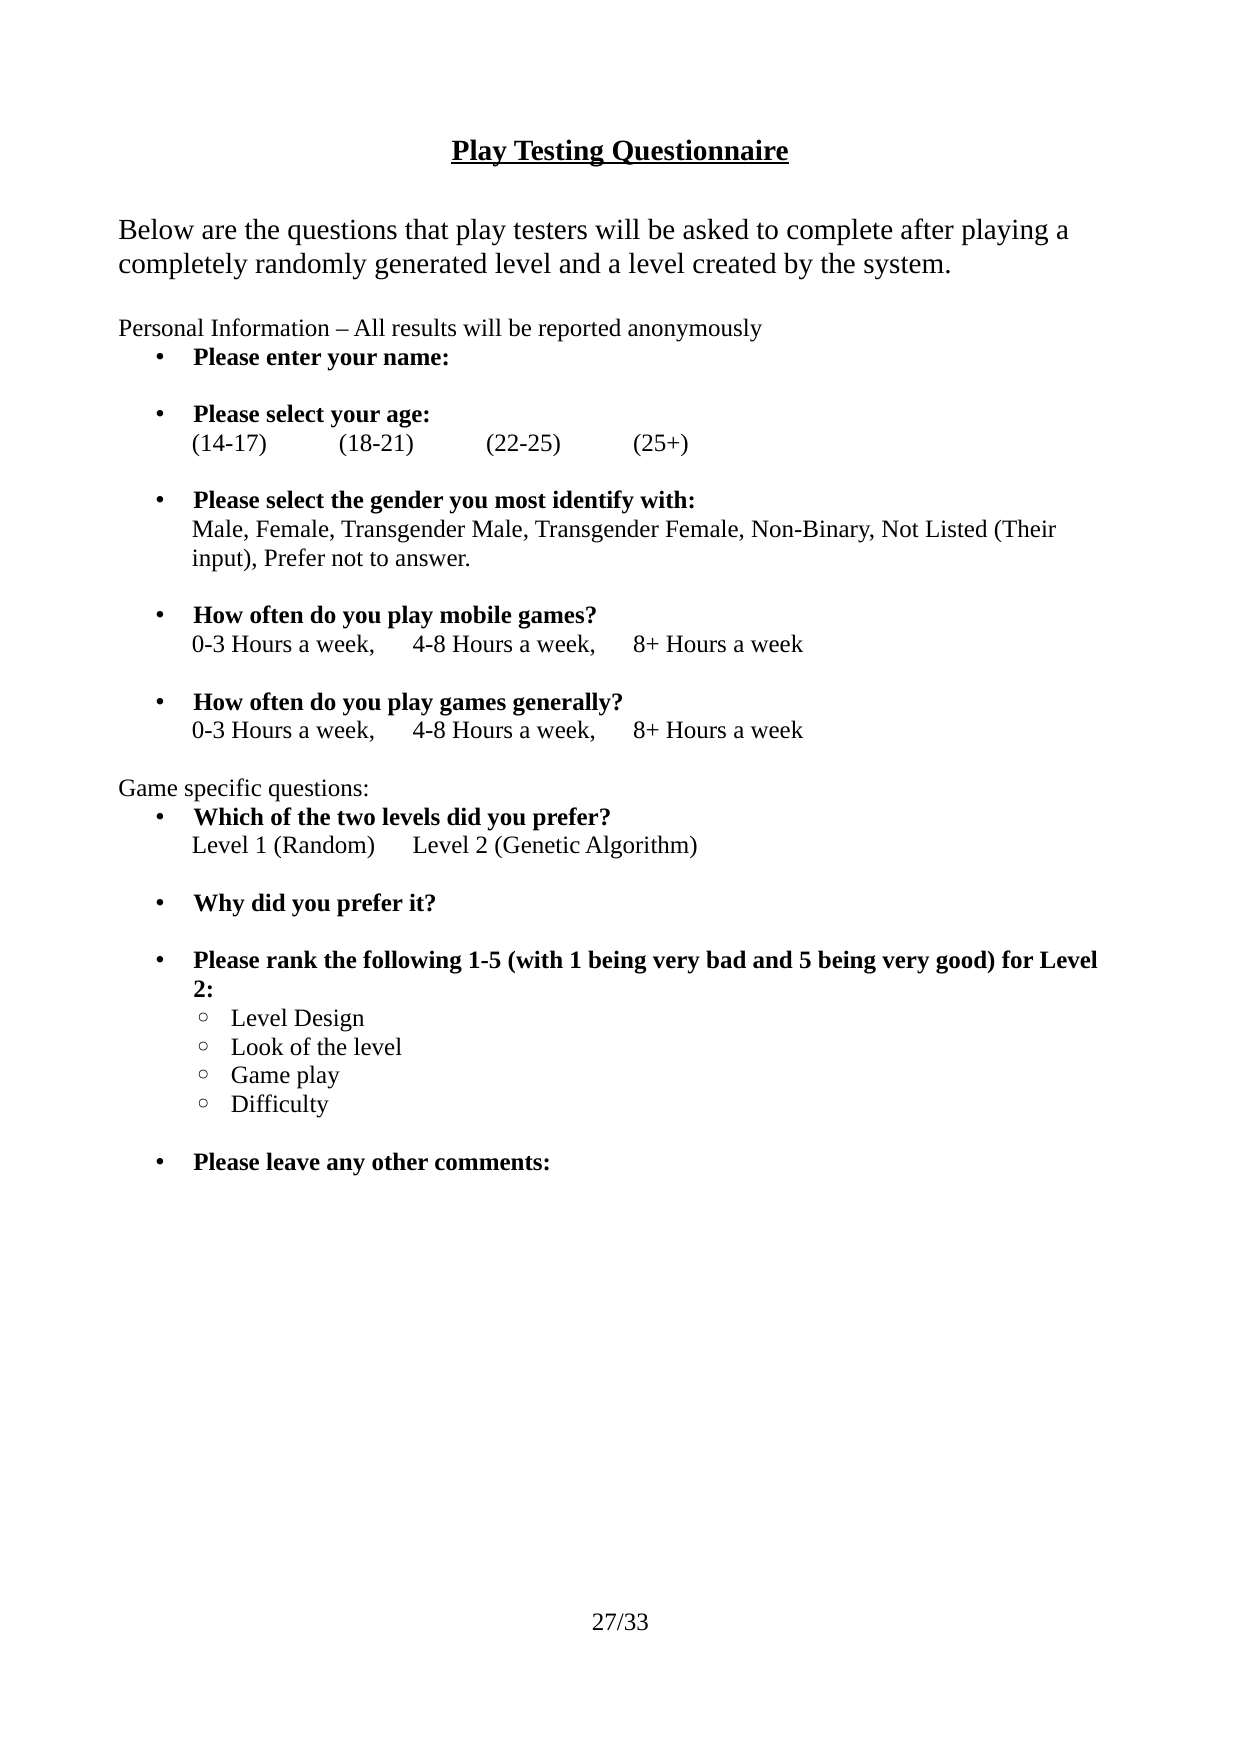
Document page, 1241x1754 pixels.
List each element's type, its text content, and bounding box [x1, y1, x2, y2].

text Below are the questions that play testers will be asked to complete after playing a completely randomly generated level and a level created by the system. [118, 212, 1122, 279]
list Difficulty [193, 1089, 1122, 1118]
text 0-3 Hours a week, 4-8 Hours a week, 8+ Hours a week [118, 629, 1122, 658]
text Level 1 (Random) Level 2 (Genetic Algorithm) [118, 831, 1122, 859]
list Please rank the following 1-5 (with 1 being very bad and 5 being very good) for Level 2: [156, 946, 1122, 1003]
text Personal Information – All results will be reported anonymously [118, 313, 1122, 342]
text Game specific questions: [118, 773, 1122, 802]
list Level Design [193, 1003, 1122, 1032]
list How often do you play mobile games? [156, 601, 1122, 629]
text Male, Female, Transgender Male, Transgender Female, Non-Binary, Not Listed (Their input), Prefer not to answer. [118, 514, 1122, 572]
text 0-3 Hours a week, 4-8 Hours a week, 8+ Hours a week [118, 716, 1122, 744]
subtitle Play Testing Questionnaire [118, 133, 1122, 166]
text (14-17) (18-21) (22-25) (25+) [118, 428, 1122, 457]
list Which of the two levels did you prefer? [156, 802, 1122, 831]
list Please enter your name: [156, 342, 1122, 371]
list Game play [193, 1061, 1122, 1089]
list Please leave any other comments: [156, 1147, 1122, 1176]
list Why did you prefer it? [156, 888, 1122, 917]
list Please select your age: [156, 399, 1122, 428]
list Look of the level [193, 1032, 1122, 1061]
list How often do you play games generally? [156, 687, 1122, 716]
list Please select the gender you most identify with: [156, 486, 1122, 514]
